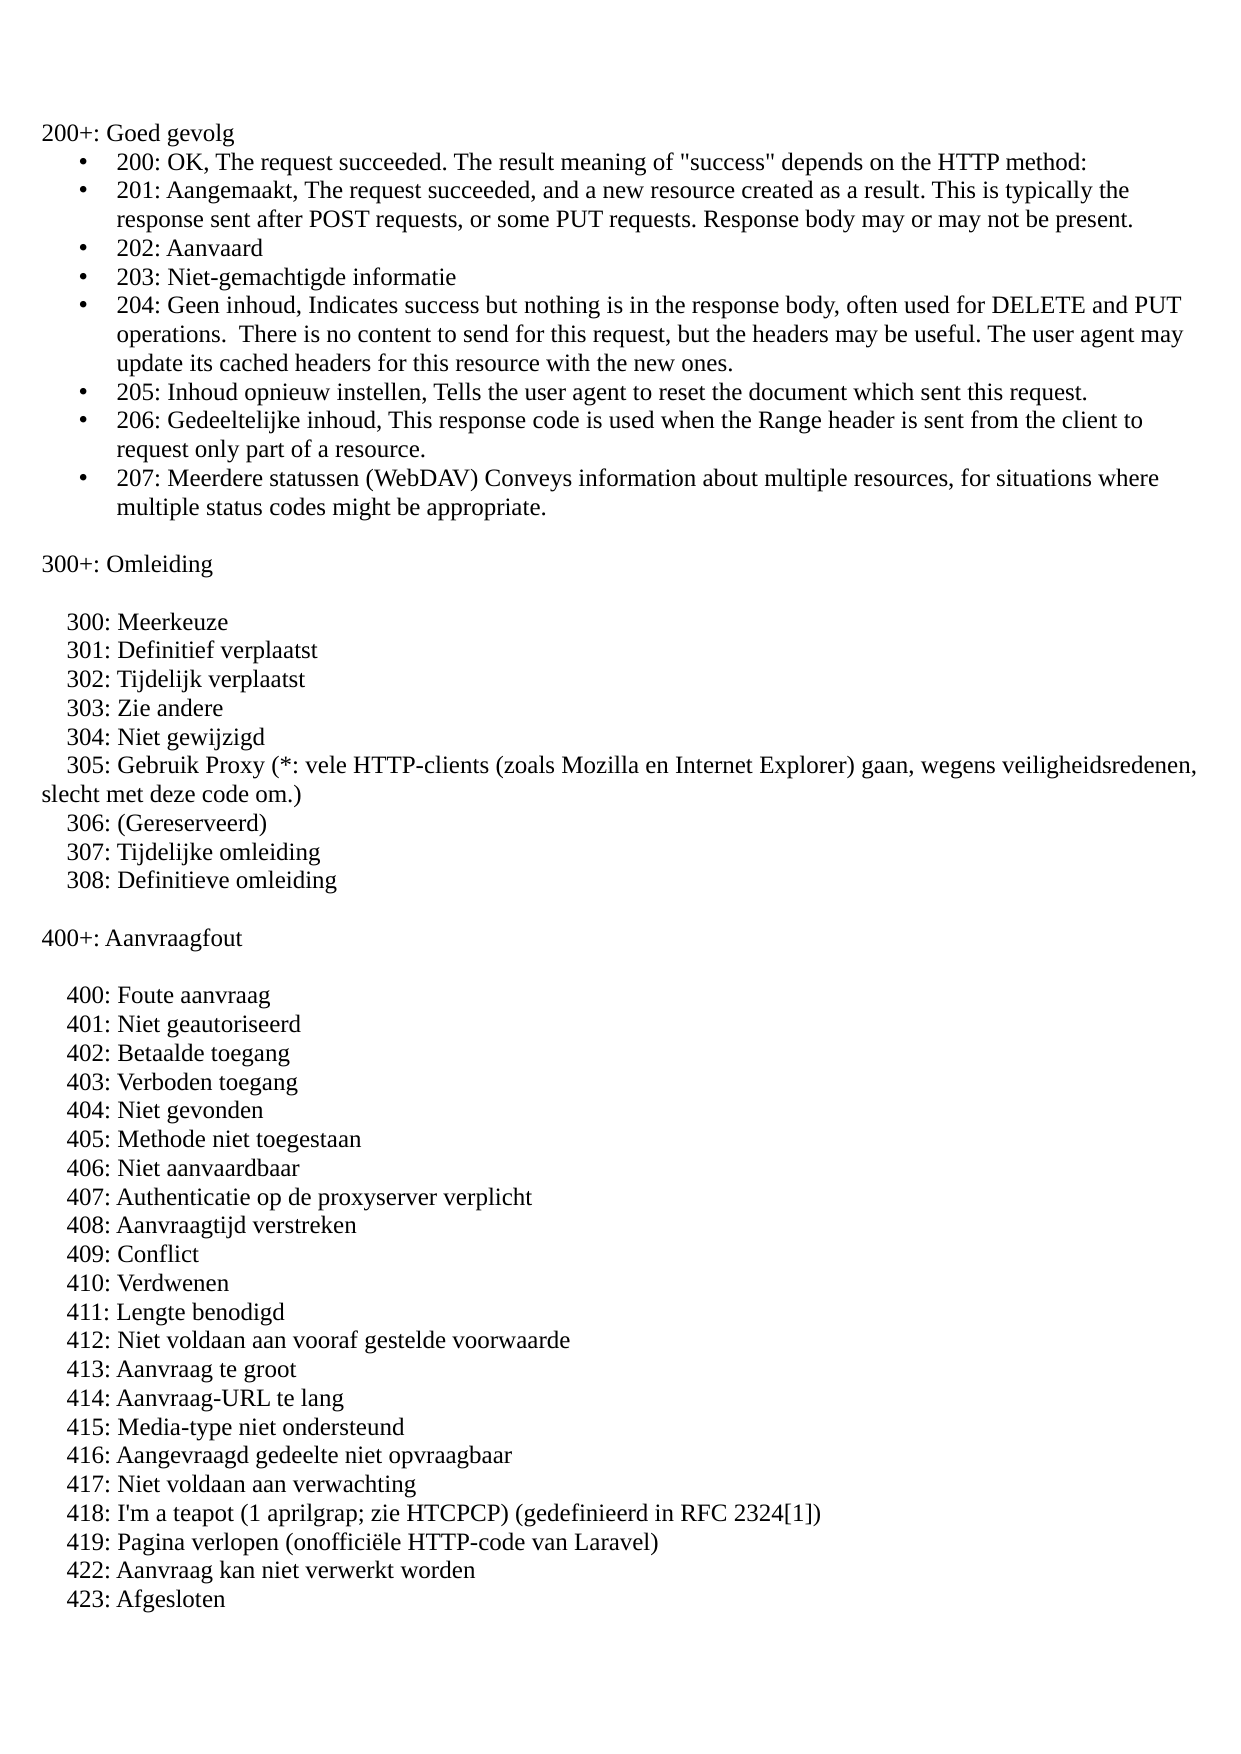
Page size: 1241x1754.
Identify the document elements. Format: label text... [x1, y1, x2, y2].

text 401: Niet geautoriseerd [41, 1009, 1199, 1038]
list 204: Geen inhoud, Indicates success but nothing is in the response body, often used for DELETE and PUT operations. There is no content to send for this request, but the headers may be useful. The user agent may update its cached headers for this resource with the new ones. [79, 291, 1199, 377]
text 412: Niet voldaan aan vooraf gestelde voorwaarde [41, 1326, 1199, 1354]
text 200+: Goed gevolg [41, 118, 1199, 147]
text 408: Aanvraagtijd verstreken [41, 1211, 1199, 1239]
list 200: OK, The request succeeded. The result meaning of "success" depends on the HTTP method: [79, 147, 1199, 176]
text 405: Methode niet toegestaan [41, 1124, 1199, 1153]
text 400: Foute aanvraag [41, 981, 1199, 1009]
text 300+: Omleiding [41, 549, 1199, 578]
text 400+: Aanvraagfout [41, 923, 1199, 952]
text 409: Conflict [41, 1239, 1199, 1268]
text 303: Zie andere [41, 693, 1199, 722]
text 402: Betaalde toegang [41, 1038, 1199, 1067]
text 300: Meerkeuze [41, 607, 1199, 636]
text 411: Lengte benodigd [41, 1297, 1199, 1326]
list 207: Meerdere statussen (WebDAV) Conveys information about multiple resources, for situations where multiple status codes might be appropriate. [79, 463, 1199, 521]
text 418: I'm a teapot (1 aprilgrap; zie HTCPCP) (gedefinieerd in RFC 2324[1]) [41, 1498, 1199, 1527]
list 202: Aanvaard [79, 233, 1199, 262]
text 410: Verdwenen [41, 1268, 1199, 1297]
text 305: Gebruik Proxy (*: vele HTTP-clients (zoals Mozilla en Internet Explorer) gaan, wegens veiligheidsredenen, slecht met deze code om.) [41, 751, 1199, 808]
text 416: Aangevraagd gedeelte niet opvraagbaar [41, 1441, 1199, 1469]
text 423: Afgesloten [41, 1584, 1199, 1613]
text 417: Niet voldaan aan verwachting [41, 1469, 1199, 1498]
list 203: Niet-gemachtigde informatie [79, 262, 1199, 291]
text 306: (Gereserveerd) [41, 808, 1199, 837]
text 419: Pagina verlopen (onofficiële HTTP-code van Laravel) [41, 1527, 1199, 1556]
text 407: Authenticatie op de proxyserver verplicht [41, 1182, 1199, 1211]
text 301: Definitief verplaatst [41, 636, 1199, 664]
list 206: Gedeeltelijke inhoud, This response code is used when the Range header is sent from the client to request only part of a resource. [79, 406, 1199, 463]
text 403: Verboden toegang [41, 1067, 1199, 1096]
text 422: Aanvraag kan niet verwerkt worden [41, 1556, 1199, 1584]
list 201: Aangemaakt, The request succeeded, and a new resource created as a result. This is typically the response sent after POST requests, or some PUT requests. Response body may or may not be present. [79, 176, 1199, 233]
text 304: Niet gewijzigd [41, 722, 1199, 751]
text 404: Niet gevonden [41, 1096, 1199, 1124]
text 406: Niet aanvaardbaar [41, 1153, 1199, 1182]
text 413: Aanvraag te groot [41, 1354, 1199, 1383]
text 415: Media-type niet ondersteund [41, 1412, 1199, 1441]
text 308: Definitieve omleiding [41, 866, 1199, 894]
text 307: Tijdelijke omleiding [41, 837, 1199, 866]
text 302: Tijdelijk verplaatst [41, 664, 1199, 693]
text 414: Aanvraag-URL te lang [41, 1383, 1199, 1412]
list 205: Inhoud opnieuw instellen, Tells the user agent to reset the document which sent this request. [79, 377, 1199, 406]
